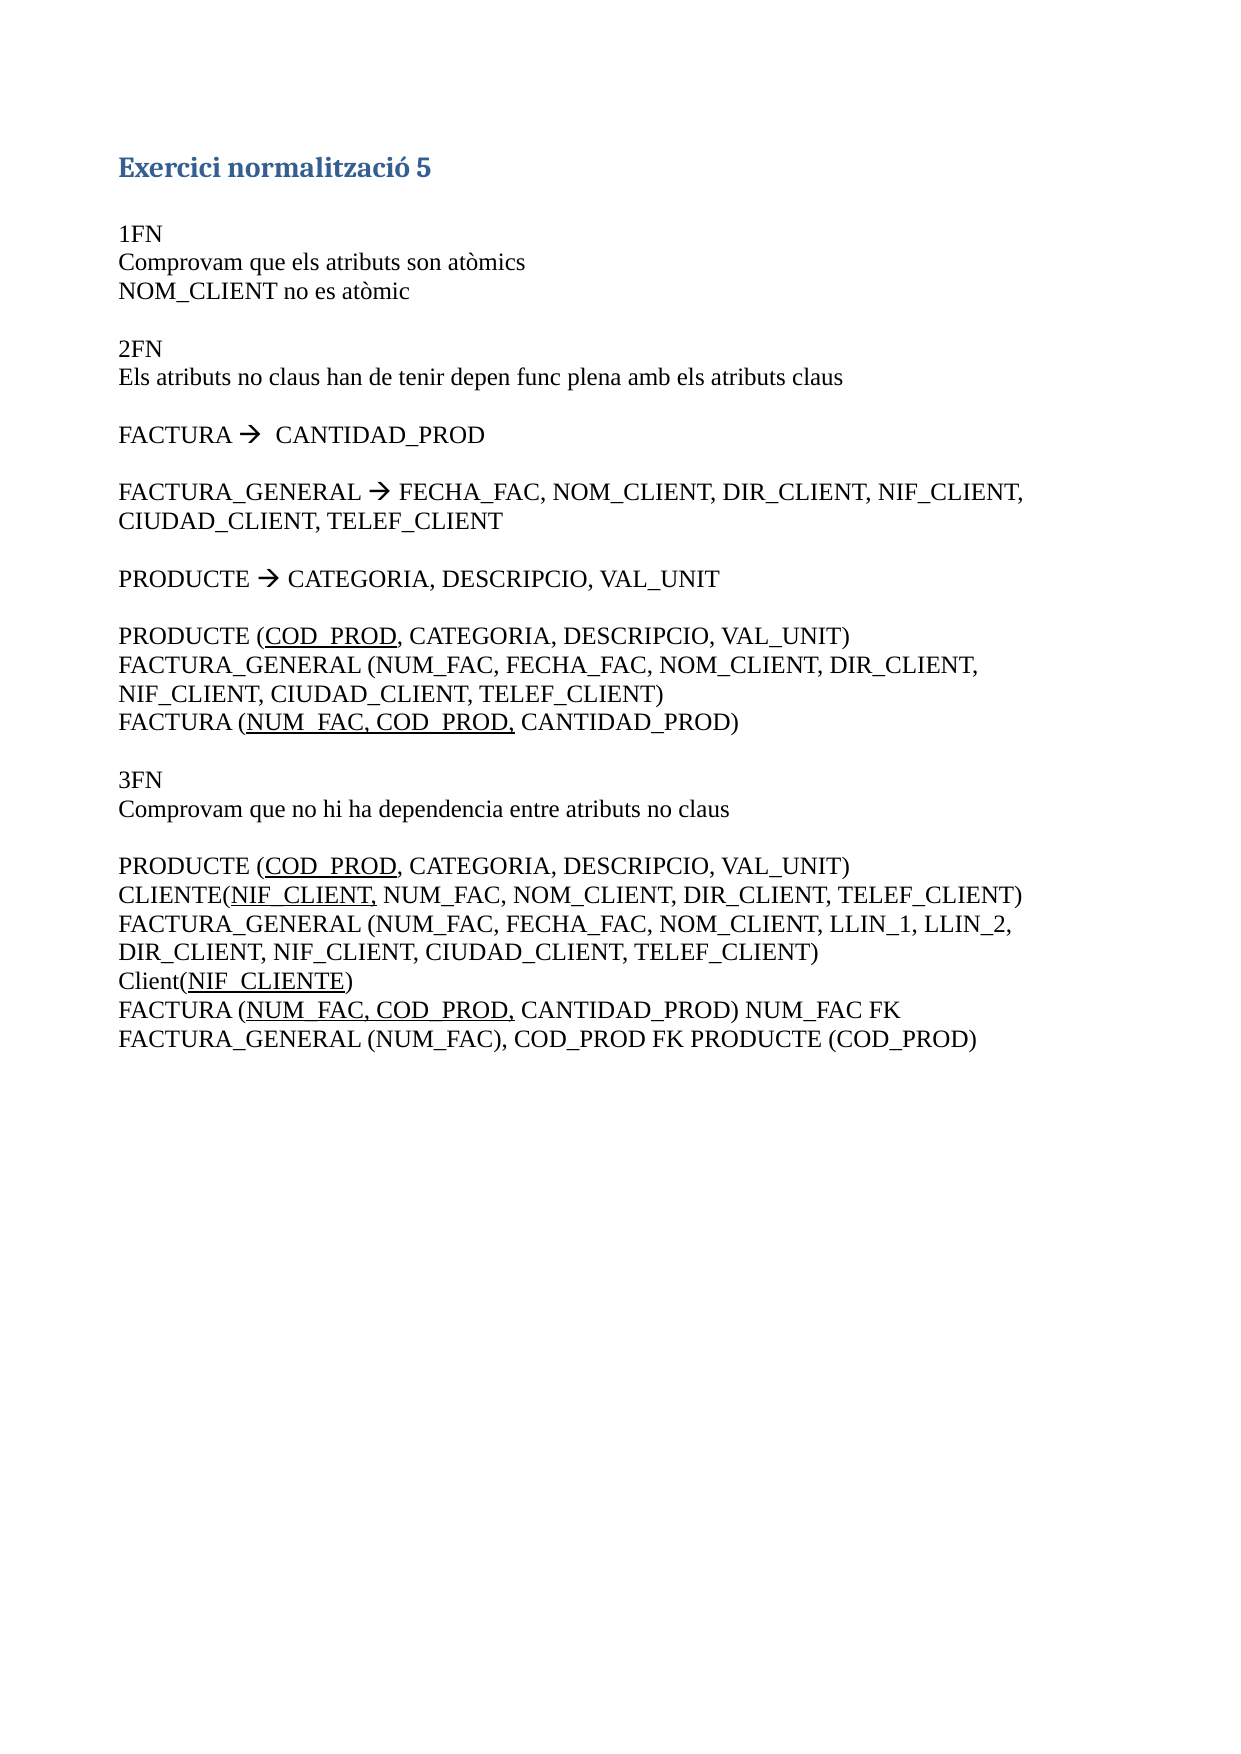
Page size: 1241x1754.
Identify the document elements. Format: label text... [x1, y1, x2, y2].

text FACTURA_GENERAL (NUM_FAC, FECHA_FAC, NOM_CLIENT, DIR_CLIENT, NIF_CLIENT, CIUDAD_CLIENT, TELEF_CLIENT) [118, 650, 1122, 707]
text PRODUCTE  CATEGORIA, DESCRIPCIO, VAL_UNIT [118, 564, 1122, 592]
text PRODUCTE (COD_PROD, CATEGORIA, DESCRIPCIO, VAL_UNIT) [118, 621, 1122, 650]
text CLIENTE(NIF_CLIENT, NUM_FAC, NOM_CLIENT, DIR_CLIENT, TELEF_CLIENT) [118, 880, 1122, 909]
text Comprovam que els atributs son atòmics [118, 247, 1122, 276]
text Client(NIF_CLIENTE) [118, 966, 1122, 995]
text 1FN [118, 219, 1122, 247]
text FACTURA (NUM_FAC, COD_PROD, CANTIDAD_PROD) [118, 707, 1122, 736]
text PRODUCTE (COD_PROD, CATEGORIA, DESCRIPCIO, VAL_UNIT) [118, 851, 1122, 880]
text FACTURA (NUM_FAC, COD_PROD, CANTIDAD_PROD) NUM_FAC FK FACTURA_GENERAL (NUM_FAC), COD_PROD FK PRODUCTE (COD_PROD) [118, 995, 1122, 1052]
text FACTURA_GENERAL (NUM_FAC, FECHA_FAC, NOM_CLIENT, LLIN_1, LLIN_2, DIR_CLIENT, NIF_CLIENT, CIUDAD_CLIENT, TELEF_CLIENT) [118, 909, 1122, 966]
text Els atributs no claus han de tenir depen func plena amb els atributs claus [118, 362, 1122, 391]
text 3FN [118, 765, 1122, 794]
text Comprovam que no hi ha dependencia entre atributs no claus [118, 794, 1122, 822]
text Exercici normalització 5 [118, 152, 1122, 185]
text 2FN [118, 334, 1122, 362]
text NOM_CLIENT no es atòmic [118, 276, 1122, 305]
text FACTURA_GENERAL  FECHA_FAC, NOM_CLIENT, DIR_CLIENT, NIF_CLIENT, CIUDAD_CLIENT, TELEF_CLIENT [118, 477, 1122, 535]
text FACTURA  CANTIDAD_PROD [118, 420, 1122, 449]
